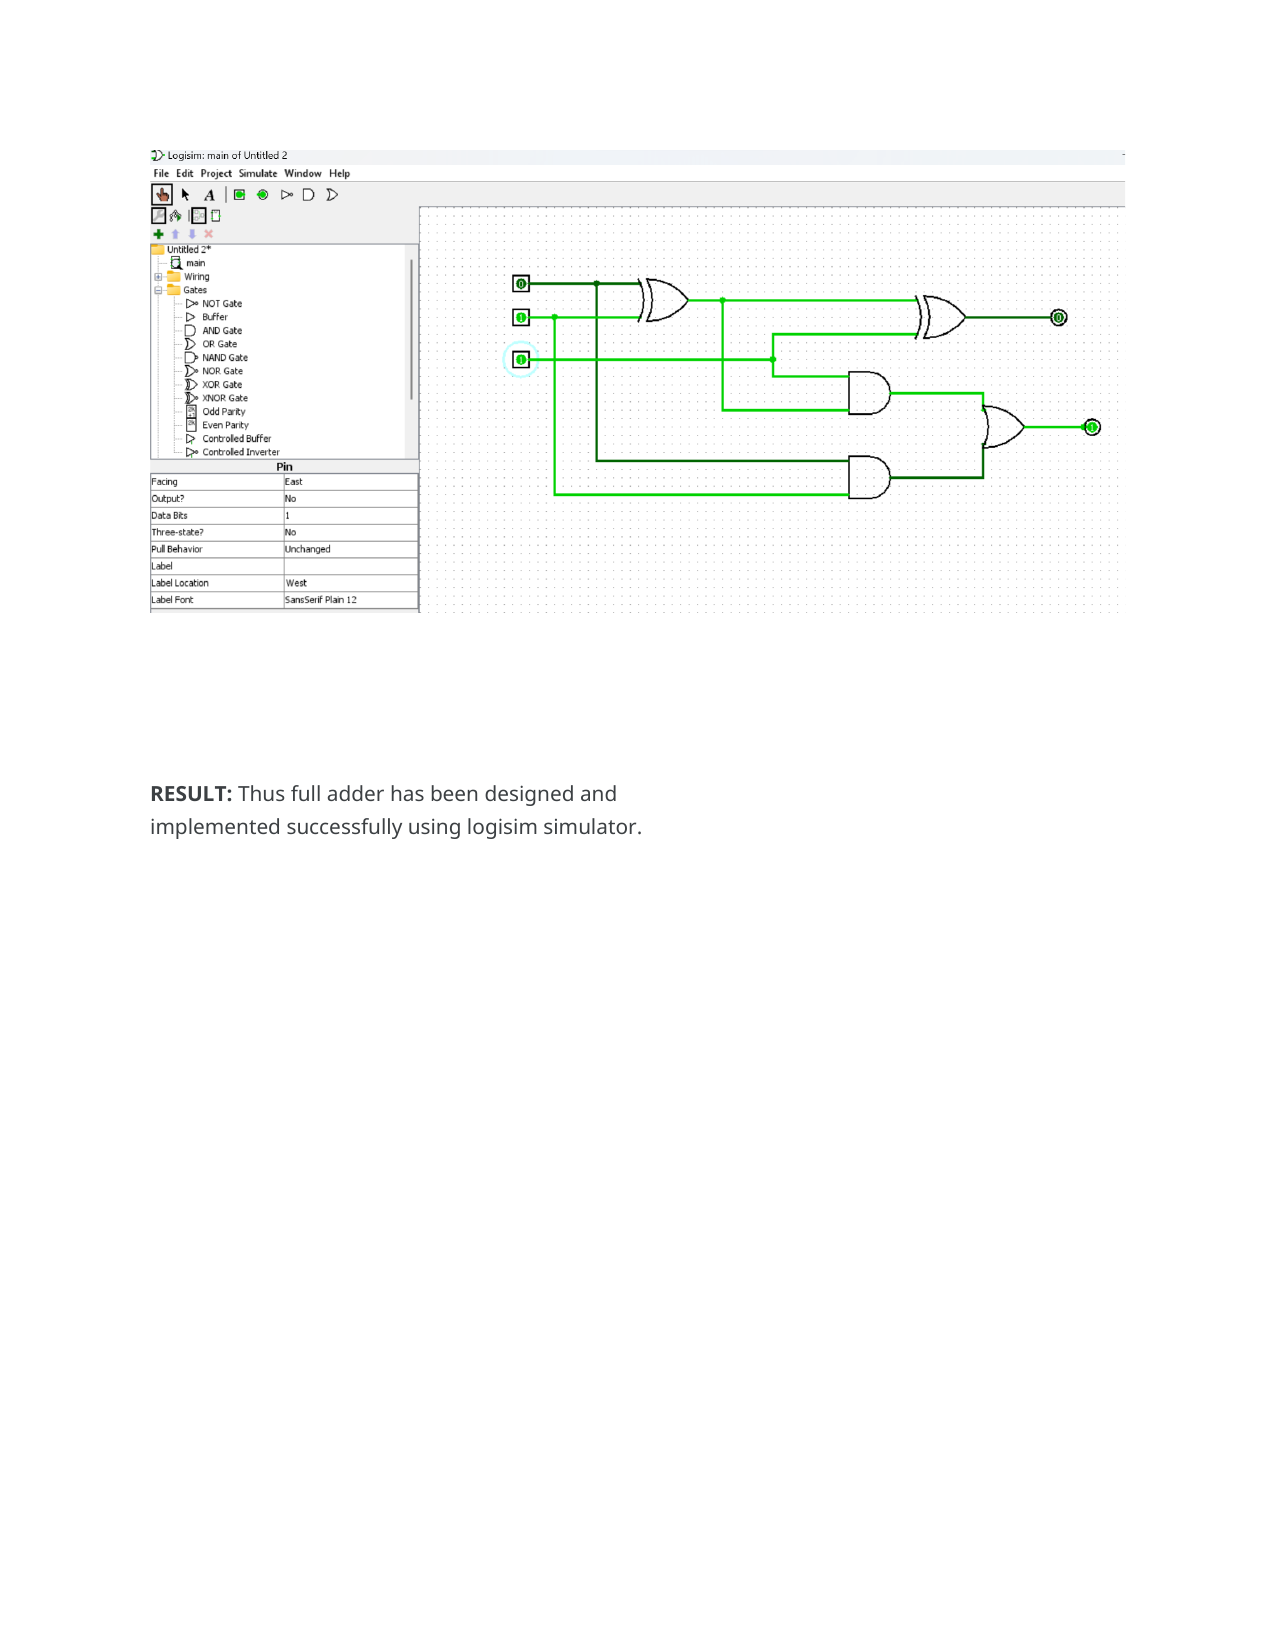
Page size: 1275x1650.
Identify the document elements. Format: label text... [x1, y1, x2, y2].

text implemented successfully using logisim simulator. [150, 812, 1125, 840]
text RESULT: Thus full adder has been designed and [150, 779, 1125, 808]
picture [150, 150, 1125, 613]
